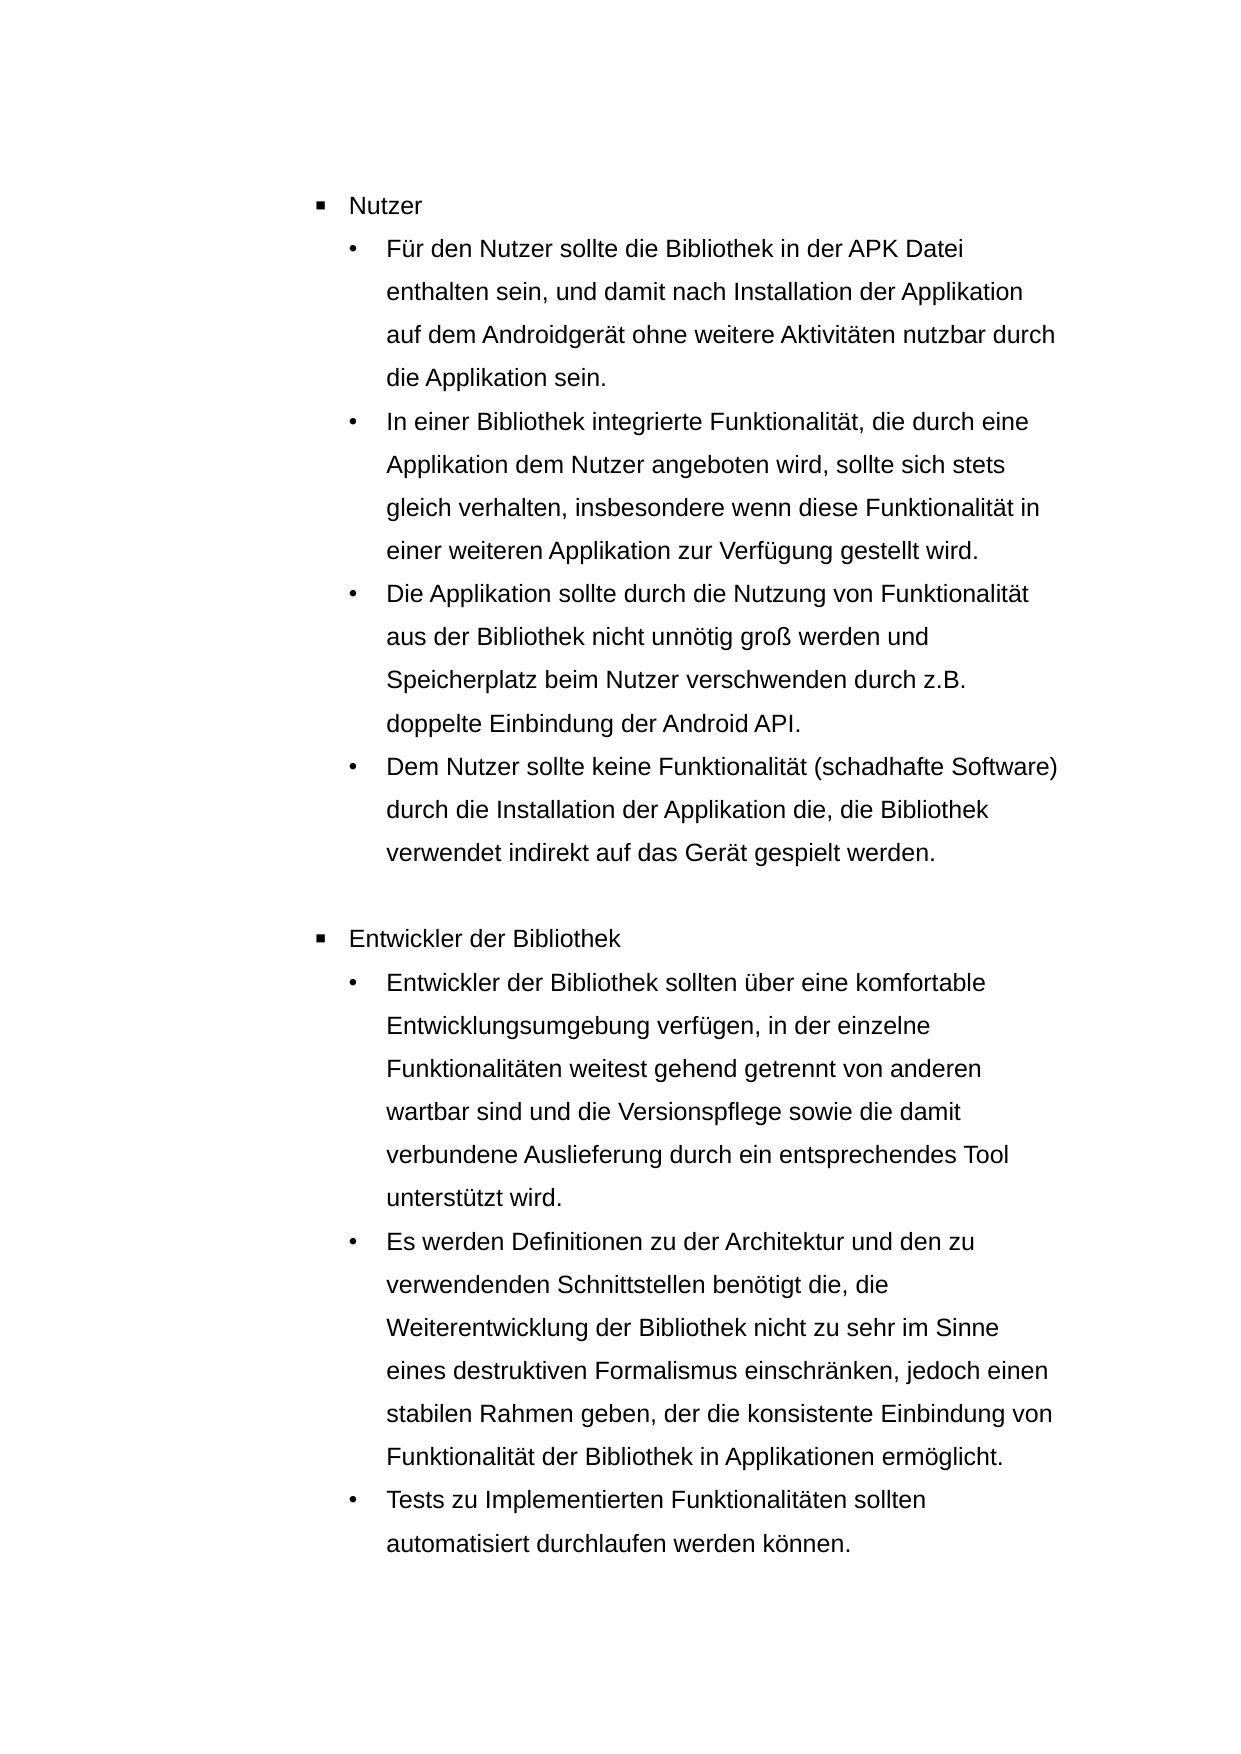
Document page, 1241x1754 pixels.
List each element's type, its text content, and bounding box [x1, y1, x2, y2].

list Für den Nutzer sollte die Bibliothek in der APK Datei enthalten sein, und damit nach Installation der Applikation auf dem Androidgerät ohne weitere Aktivitäten nutzbar durch die Applikation sein. [349, 234, 1063, 392]
list Tests zu Implementierten Funktionalitäten sollten automatisiert durchlaufen werden können. [349, 1485, 1063, 1557]
list In einer Bibliothek integrierte Funktionalität, die durch eine Applikation dem Nutzer angeboten wird, sollte sich stets gleich verhalten, insbesondere wenn diese Funktionalität in einer weiteren Applikation zur Verfügung gestellt wird. [349, 407, 1063, 565]
list Die Applikation sollte durch die Nutzung von Funktionalität aus der Bibliothek nicht unnötig groß werden und Speicherplatz beim Nutzer verschwenden durch z.B. doppelte Einbindung der Android API. [349, 579, 1063, 737]
list Dem Nutzer sollte keine Funktionalität (schadhafte Software) durch die Installation der Applikation die, die Bibliothek verwendet indirekt auf das Gerät gespielt werden. [349, 752, 1063, 867]
list Nutzer [311, 191, 1063, 219]
list Entwickler der Bibliothek sollten über eine komfortable Entwicklungsumgebung verfügen, in der einzelne Funktionalitäten weitest gehend getrennt von anderen wartbar sind und die Versionspflege sowie die damit verbundene Auslieferung durch ein entsprechendes Tool unterstützt wird. [349, 968, 1063, 1212]
list Es werden Definitionen zu der Architektur und den zu verwendenden Schnittstellen benötigt die, die Weiterentwicklung der Bibliothek nicht zu sehr im Sinne eines destruktiven Formalismus einschränken, jedoch einen stabilen Rahmen geben, der die konsistente Einbindung von Funktionalität der Bibliothek in Applikationen ermöglicht. [349, 1226, 1063, 1471]
list Entwickler der Bibliothek [311, 924, 1063, 953]
